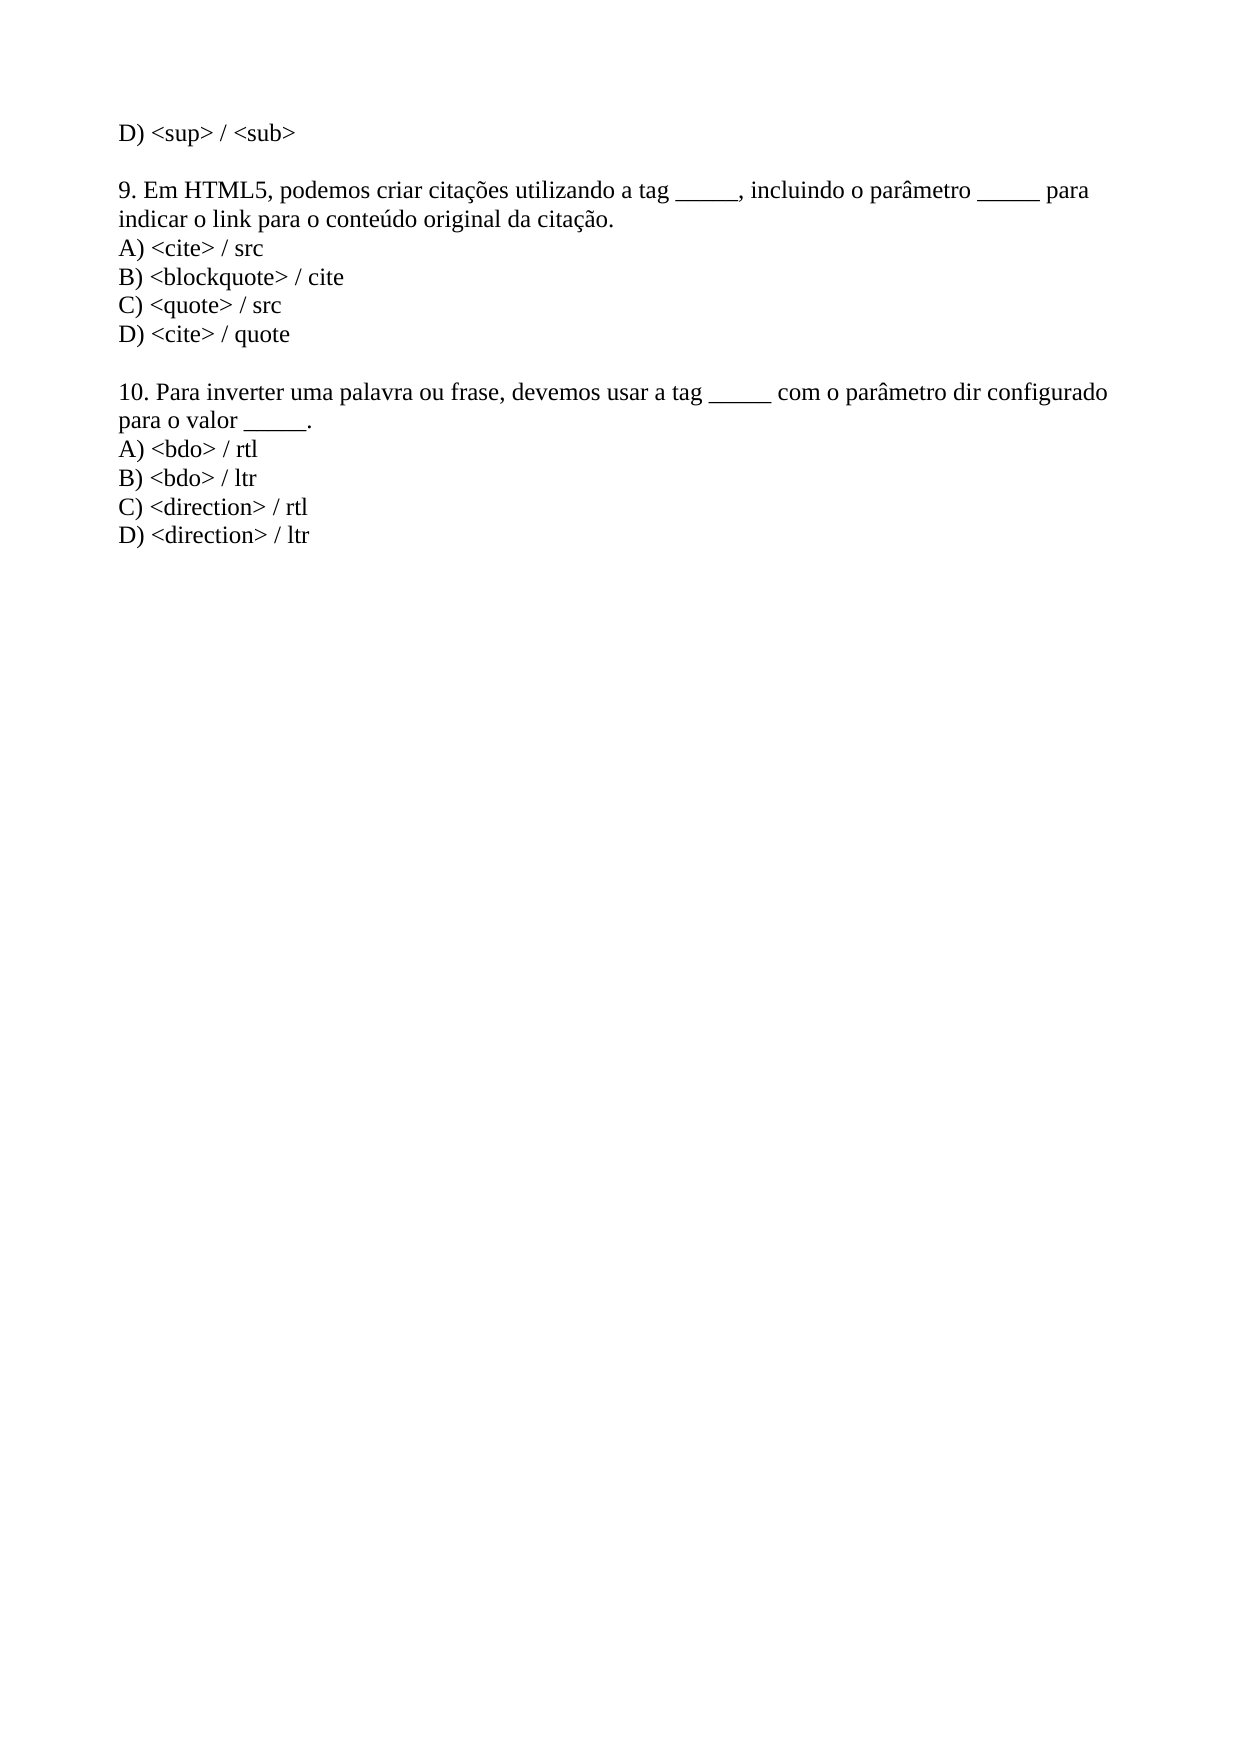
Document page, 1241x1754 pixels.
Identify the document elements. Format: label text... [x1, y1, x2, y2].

text 9. Em HTML5, podemos criar citações utilizando a tag _____, incluindo o parâmetro _____ para indicar o link para o conteúdo original da citação. [118, 176, 1122, 233]
text D) <cite> / quote [118, 319, 1122, 348]
text C) <quote> / src [118, 291, 1122, 319]
text D) <direction> / ltr [118, 521, 1122, 549]
text D) <sup> / <sub> [118, 118, 1122, 147]
text B) <bdo> / ltr [118, 463, 1122, 492]
text A) <cite> / src [118, 233, 1122, 262]
text C) <direction> / rtl [118, 492, 1122, 521]
text 10. Para inverter uma palavra ou frase, devemos usar a tag _____ com o parâmetro dir configurado para o valor _____. [118, 377, 1122, 434]
text B) <blockquote> / cite [118, 262, 1122, 291]
text A) <bdo> / rtl [118, 434, 1122, 463]
